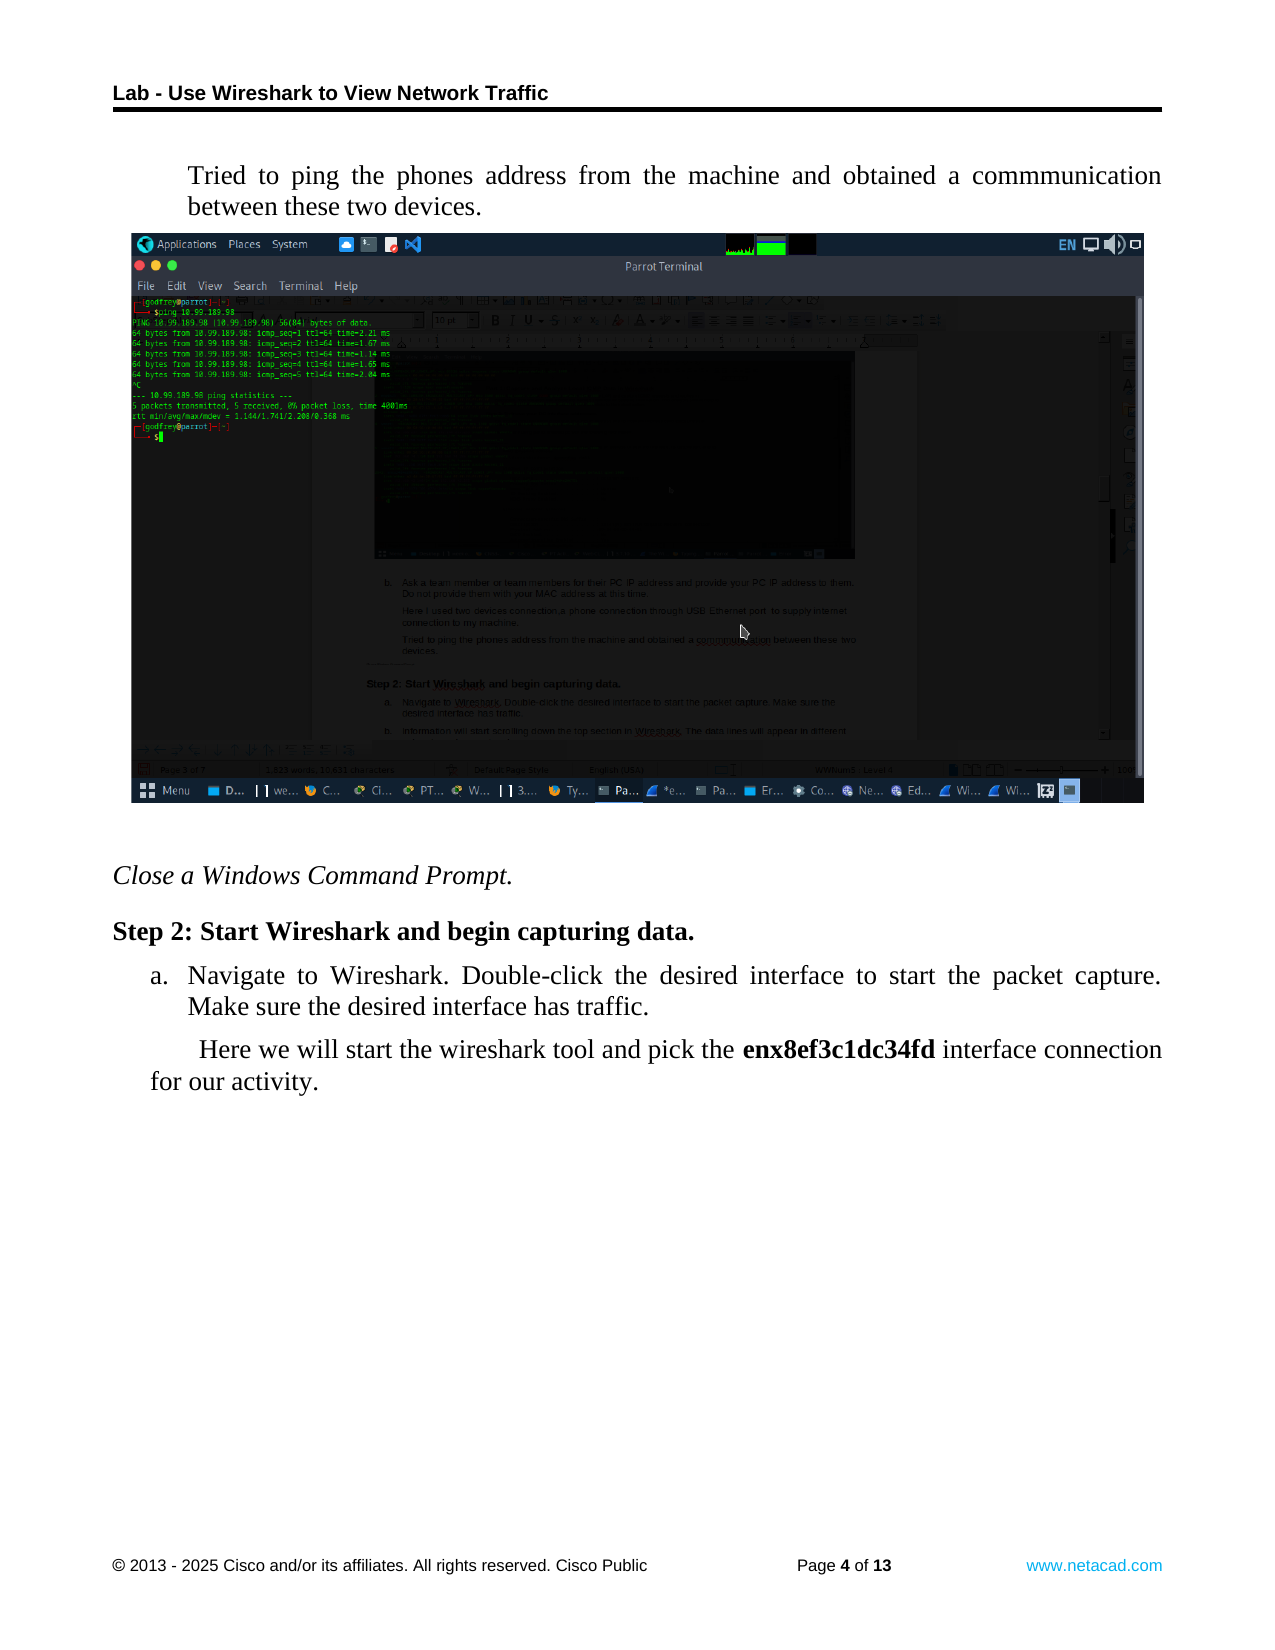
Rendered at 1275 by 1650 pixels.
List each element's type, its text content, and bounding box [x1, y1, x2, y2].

list Tried to ping the phones address from the machine and obtained a commmunication between these two devices. [150, 159, 1162, 221]
text Here we will start the wireshark tool and pick the enx8ef3c1dc34fd interface connection for our activity. [150, 1034, 1162, 1096]
picture [131, 233, 1144, 803]
text Close a Windows Command Prompt. [112, 859, 1162, 890]
list Navigate to Wireshark. Double-click the desired interface to start the packet capture. Make sure the desired interface has traffic. [150, 959, 1162, 1021]
subtitle Start Wireshark and begin capturing data. [112, 915, 1162, 946]
